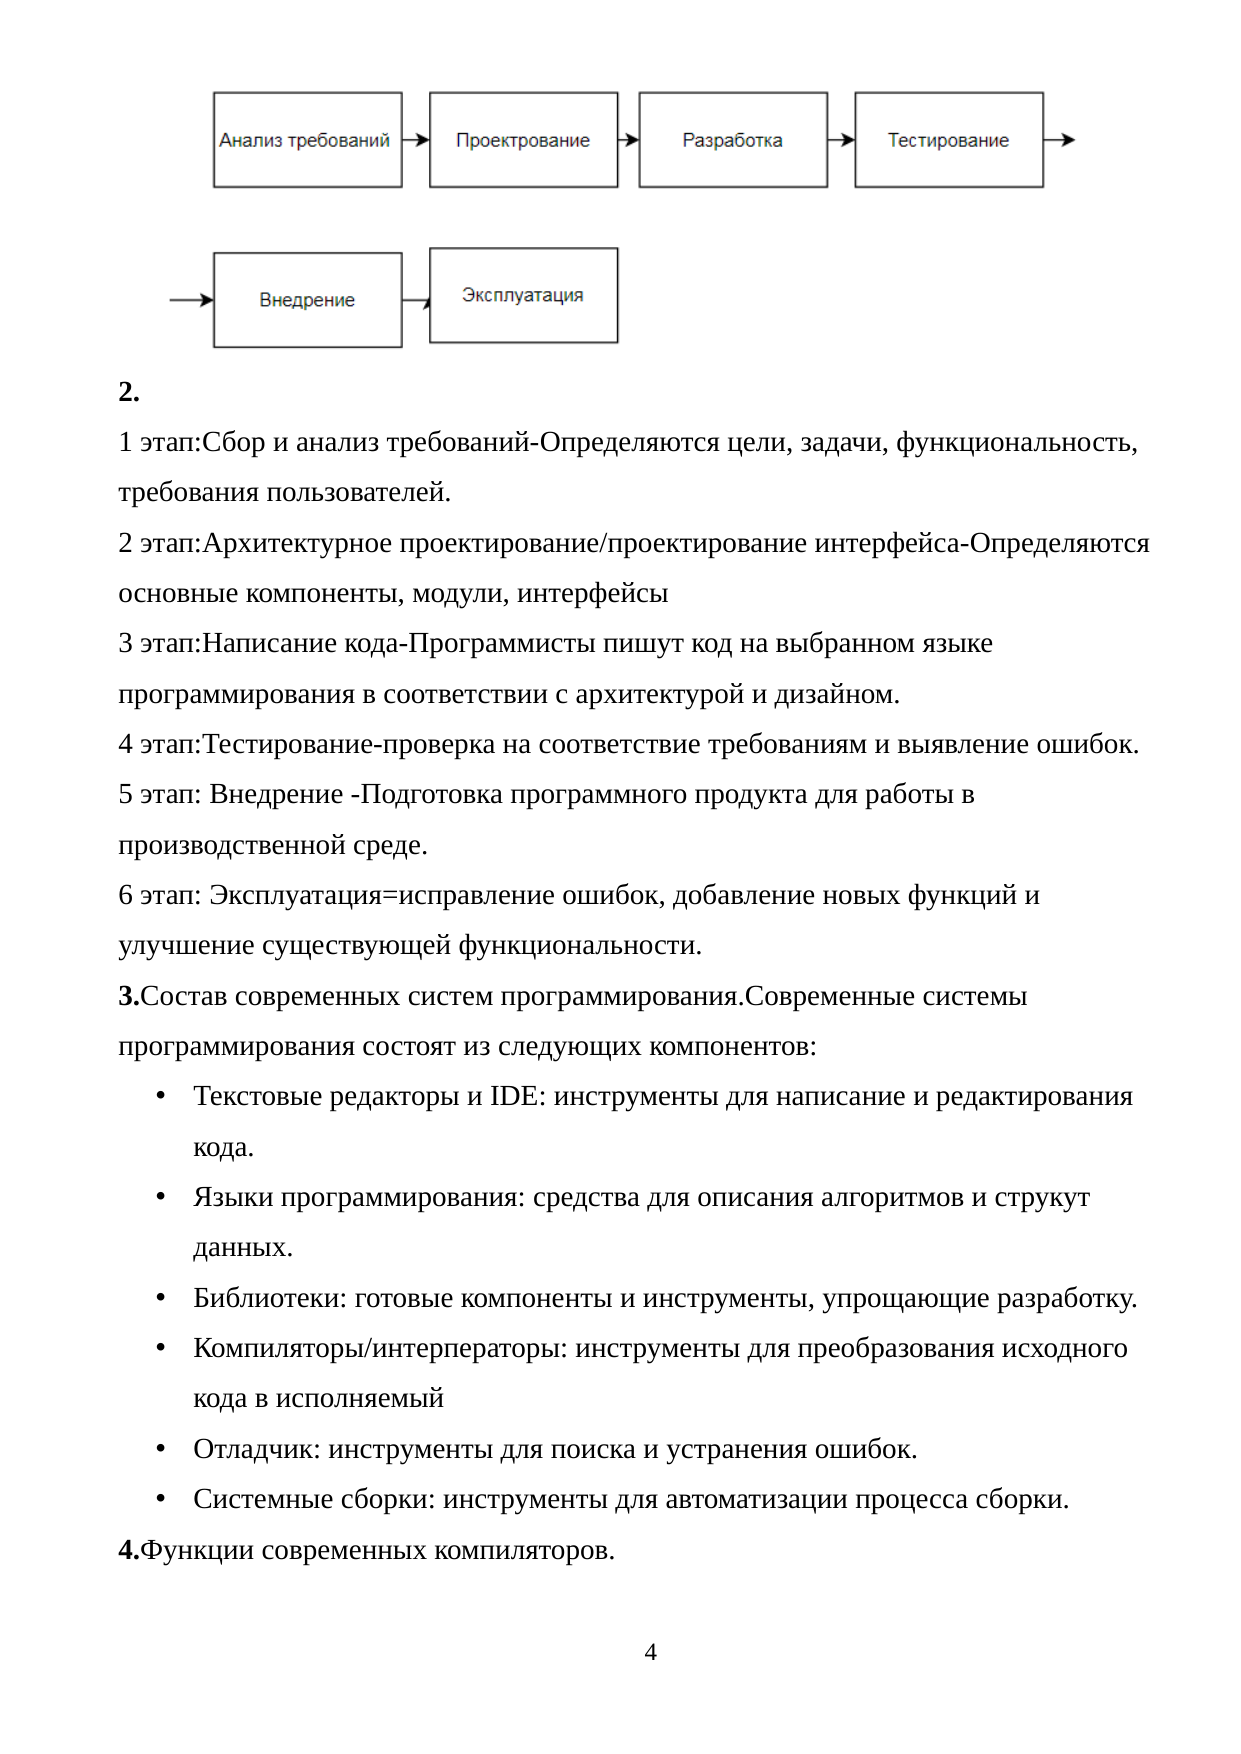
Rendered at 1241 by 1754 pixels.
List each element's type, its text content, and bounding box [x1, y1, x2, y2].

list Системные сборки: инструменты для автоматизации процесса сборки. [156, 1481, 1152, 1515]
text 2 этап:Архитектурное проектирование/проектирование интерфейса-Определяются основные компоненты, модули, интерфейсы [118, 525, 1152, 609]
list Текстовые редакторы и IDE: инструменты для написание и редактирования кода. [156, 1078, 1152, 1162]
list Библиотеки: готовые компоненты и инструменты, упрощающие разработку. [156, 1280, 1152, 1313]
text 6 этап: Эксплуатация=исправление ошибок, добавление новых функций и улучшение существующей функциональности. [118, 877, 1152, 961]
list Отладчик: инструменты для поиска и устранения ошибок. [156, 1431, 1152, 1464]
text 1 этап:Сбор и анализ требований-Определяются цели, задачи, функциональность, требования пользователей. [118, 424, 1152, 508]
text 4 этап:Тестирование-проверка на соответствие требованиям и выявление ошибок. [118, 726, 1152, 760]
list Языки программирования: средства для описания алгоритмов и струкут данных. [156, 1179, 1152, 1263]
text 5 этап: Внедрение -Подготовка программного продукта для работы в производственной среде. [118, 776, 1152, 860]
text 3.Состав современных систем программирования.Современные системы программирования состоят из следующих компонентов: [118, 978, 1152, 1062]
text 4.Функции современных компиляторов. [118, 1532, 1152, 1565]
picture [169, 36, 1085, 358]
list Компиляторы/интерператоры: инструменты для преобразования исходного кода в исполняемый [156, 1330, 1152, 1414]
text 2. [118, 88, 1152, 407]
text 3 этап:Написание кода-Программисты пишут код на выбранном языке программирования в соответствии с архитектурой и дизайном. [118, 626, 1152, 709]
